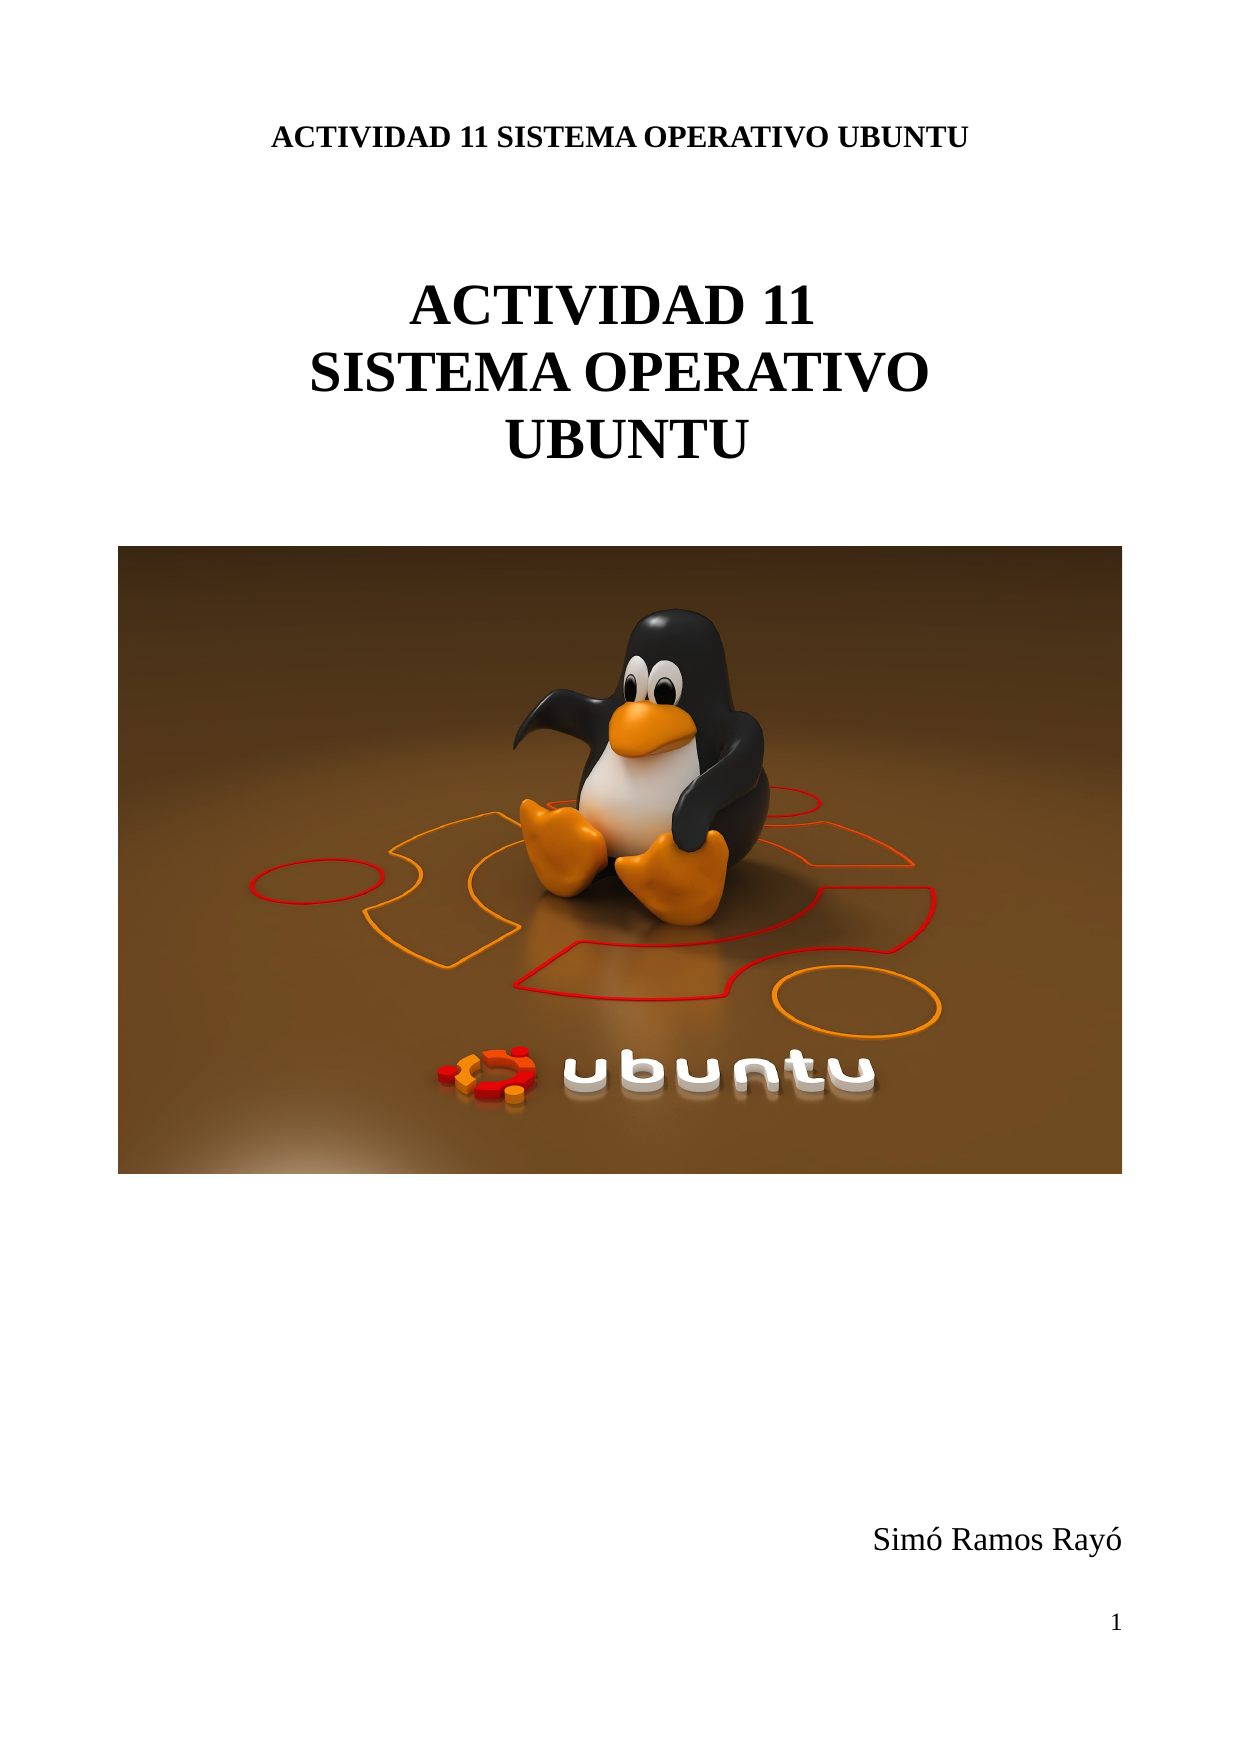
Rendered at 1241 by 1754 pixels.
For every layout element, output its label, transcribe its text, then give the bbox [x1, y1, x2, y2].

text Simó Ramos Rayó [118, 1519, 1122, 1557]
text UBUNTU [118, 404, 1122, 471]
text SISTEMA OPERATIVO [118, 337, 1122, 404]
picture [118, 546, 1123, 1174]
text ACTIVIDAD 11 [118, 270, 1122, 337]
